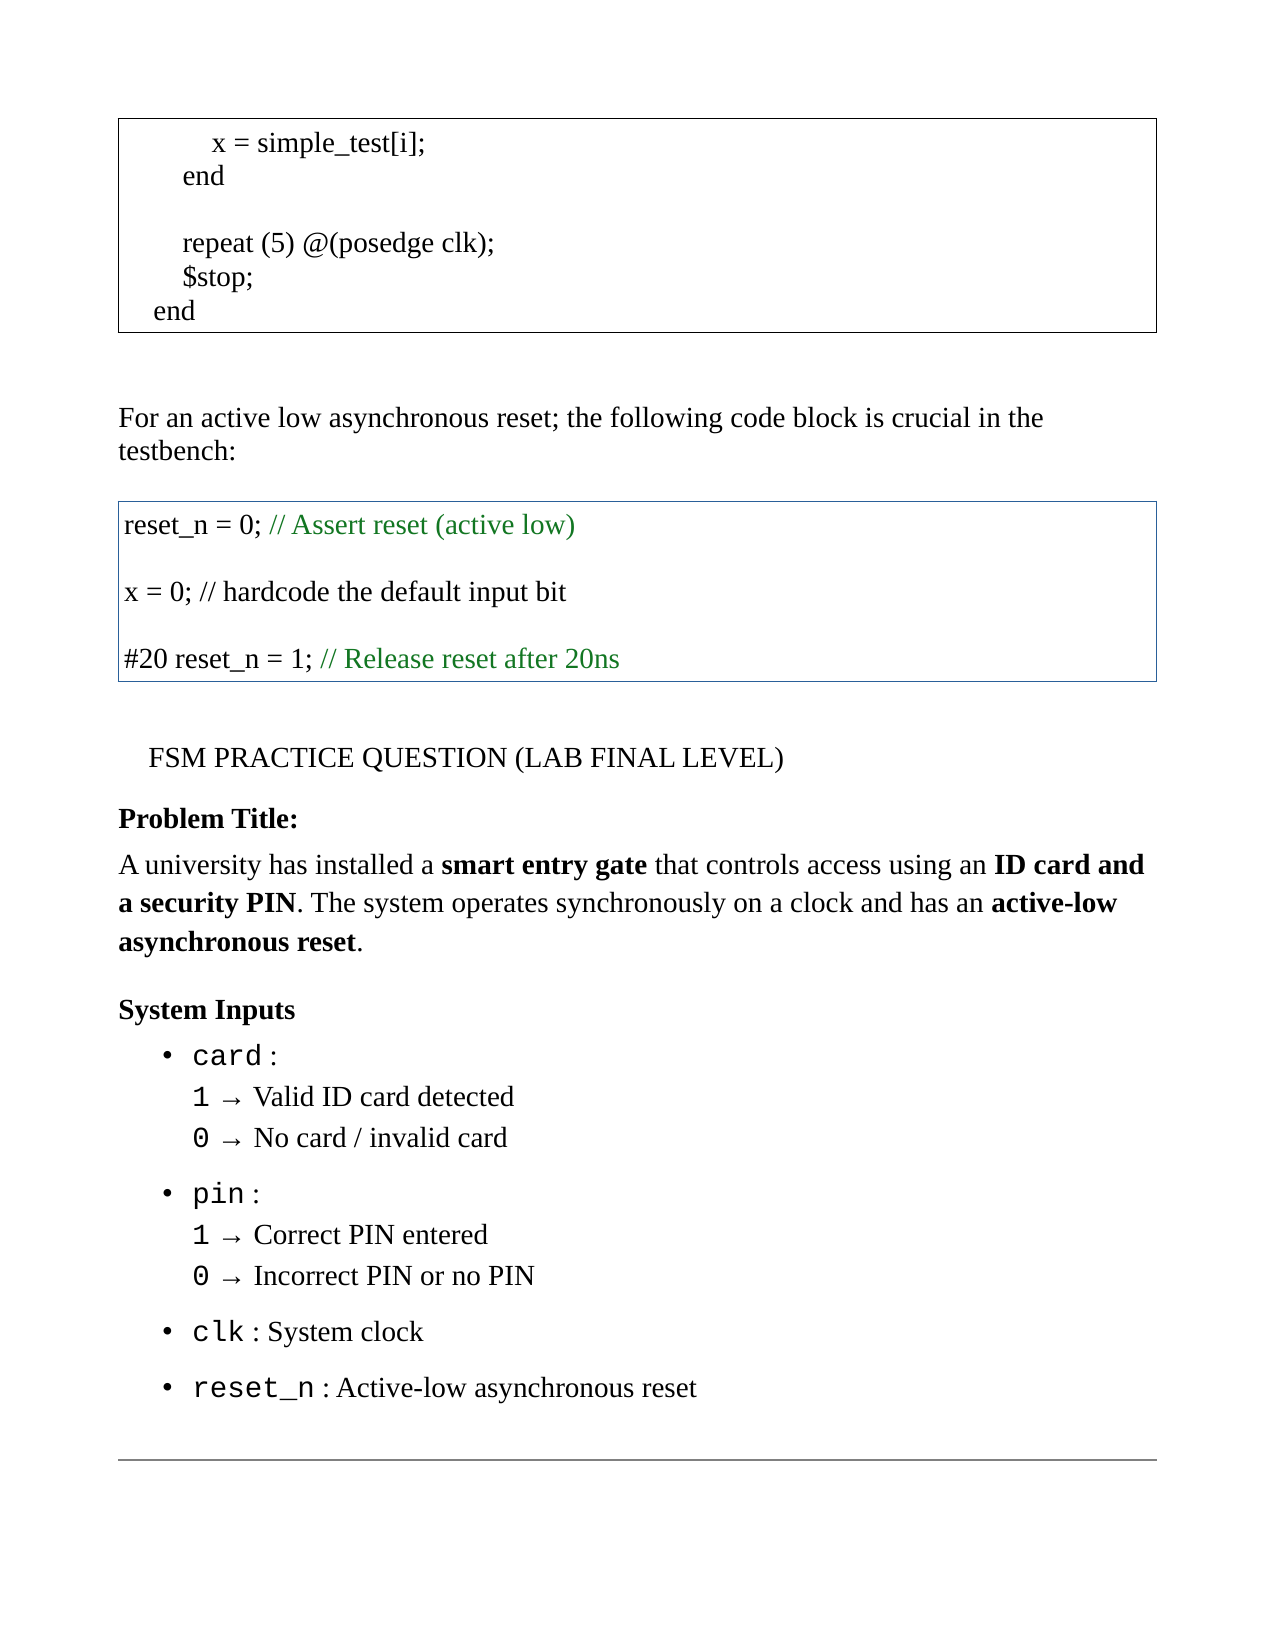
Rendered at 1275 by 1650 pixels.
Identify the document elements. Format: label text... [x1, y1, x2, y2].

table_header x = simple_test[i]; end repeat (5) @(posedge clk); $stop; end [119, 119, 1156, 332]
text For an active low asynchronous reset; the following code block is crucial in the testbench: [118, 400, 1157, 501]
text A university has installed a smart entry gate that controls access using an ID card and a security PIN. The system operates synchronously on a clock and has an active-low asynchronous reset. [118, 847, 1157, 958]
subtitle Problem Title: [118, 801, 1157, 834]
subtitle 🔹 FSM PRACTICE QUESTION (LAB FINAL LEVEL) [118, 740, 1157, 774]
list reset_n : Active-low asynchronous reset [162, 1370, 1157, 1406]
subtitle System Inputs [118, 992, 1157, 1025]
list pin : 1 → Correct PIN entered 0 → Incorrect PIN or no PIN [162, 1176, 1157, 1294]
table_header reset_n = 0; // Assert reset (active low) x = 0; // hardcode the default input bit #20 reset_n = 1; // Release reset after 20ns [119, 502, 1156, 681]
list card : 1 → Valid ID card detected 0 → No card / invalid card [162, 1038, 1157, 1156]
list clk : System clock [162, 1314, 1157, 1350]
